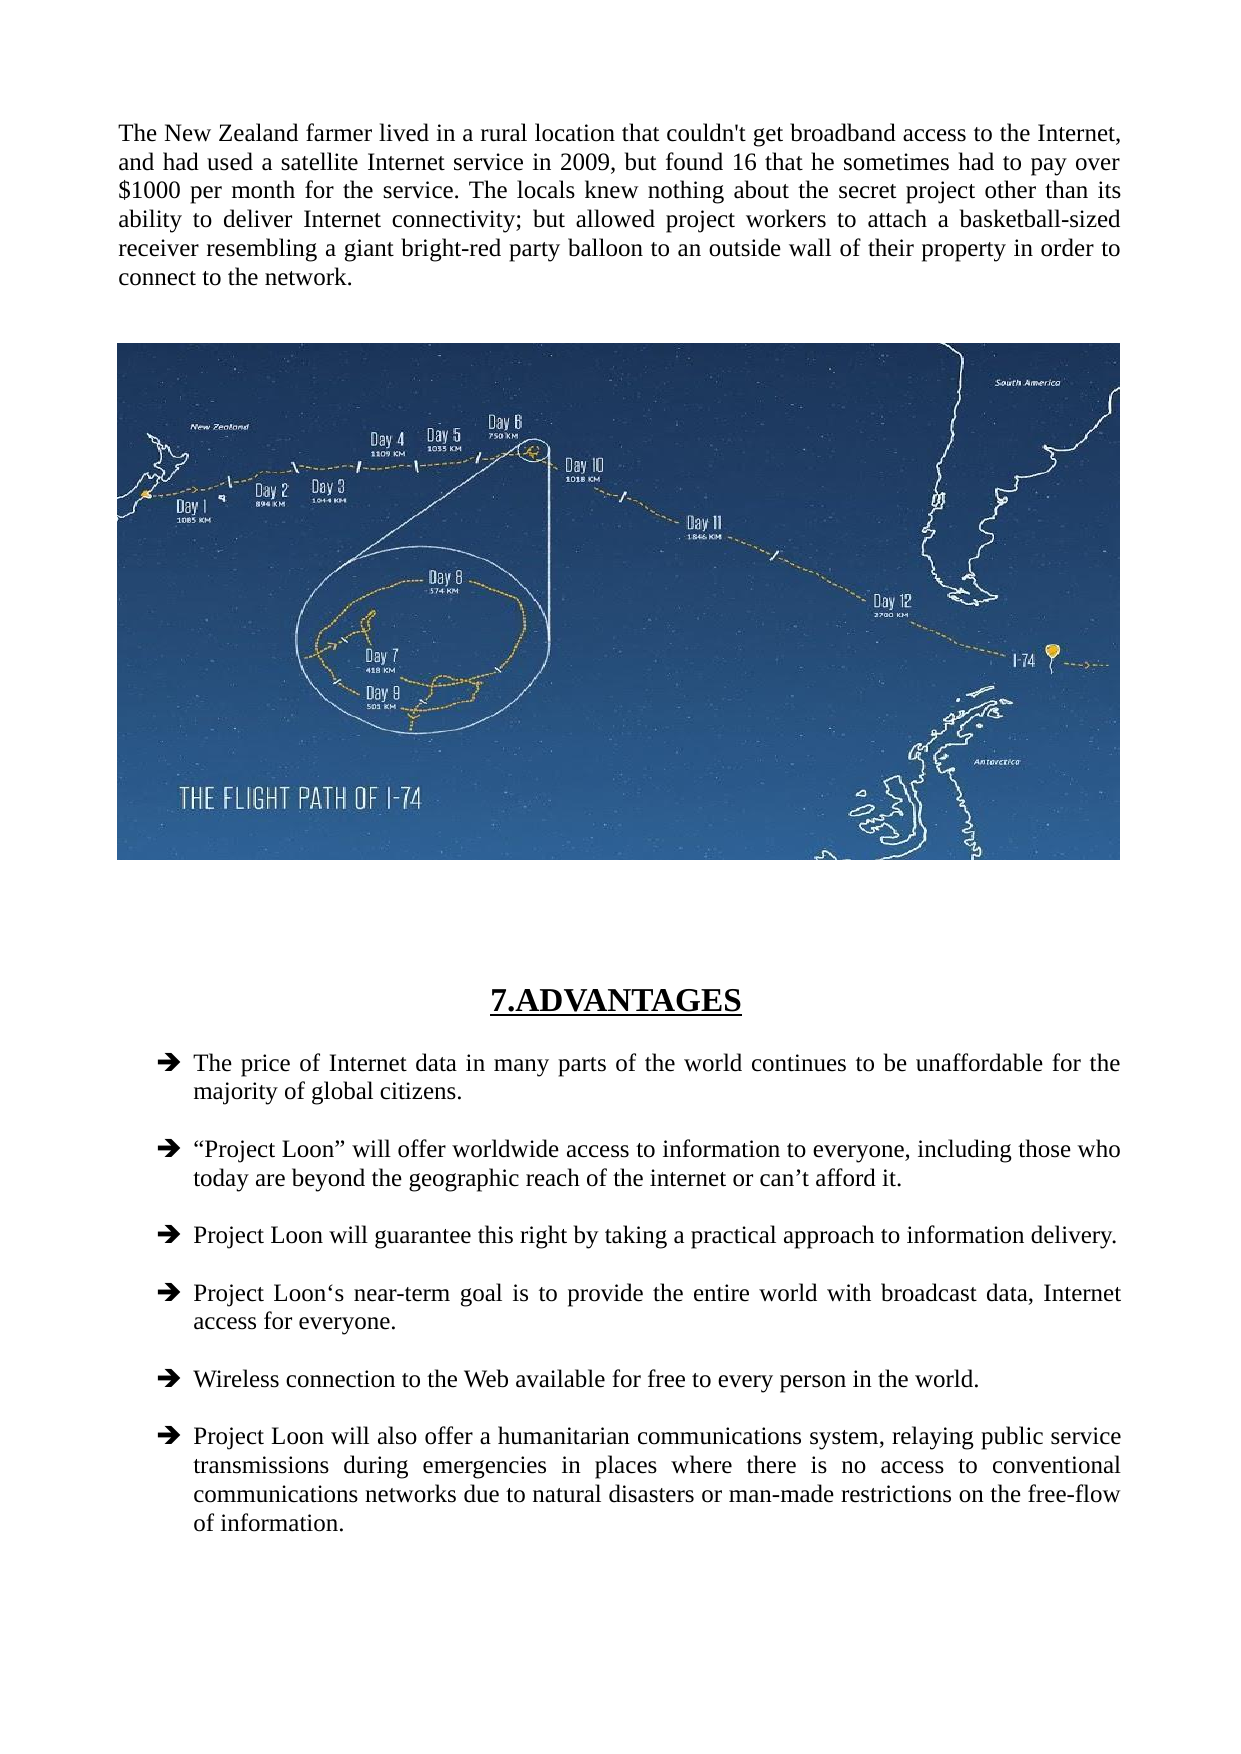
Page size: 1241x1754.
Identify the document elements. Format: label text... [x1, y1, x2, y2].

list The price of Internet data in many parts of the world continues to be unaffordable for the majority of global citizens. [156, 1048, 1122, 1105]
picture [117, 343, 1120, 860]
list Project Loon‘s near-term goal is to provide the entire world with broadcast data, Internet access for everyone. [156, 1278, 1122, 1335]
list “Project Loon” will offer worldwide access to information to everyone, including those who today are beyond the geographic reach of the internet or can’t afford it. [156, 1134, 1122, 1191]
list Wireless connection to the Web available for free to every person in the world. [156, 1364, 1122, 1393]
list Project Loon will guarantee this right by taking a practical approach to information delivery. [156, 1220, 1122, 1249]
text 7.ADVANTAGES [118, 981, 1122, 1019]
text The New Zealand farmer lived in a rural location that couldn't get broadband access to the Internet, and had used a satellite Internet service in 2009, but found 16 that he sometimes had to pay over $1000 per month for the service. The locals knew nothing about the secret project other than its ability to deliver Internet connectivity; but allowed project workers to attach a basketball-sized receiver resembling a giant bright-red party balloon to an outside wall of their property in order to connect to the network. [118, 118, 1122, 291]
list Project Loon will also offer a humanitarian communications system, relaying public service transmissions during emergencies in places where there is no access to conventional communications networks due to natural disasters or man-made restrictions on the free-flow of information. [156, 1421, 1122, 1536]
